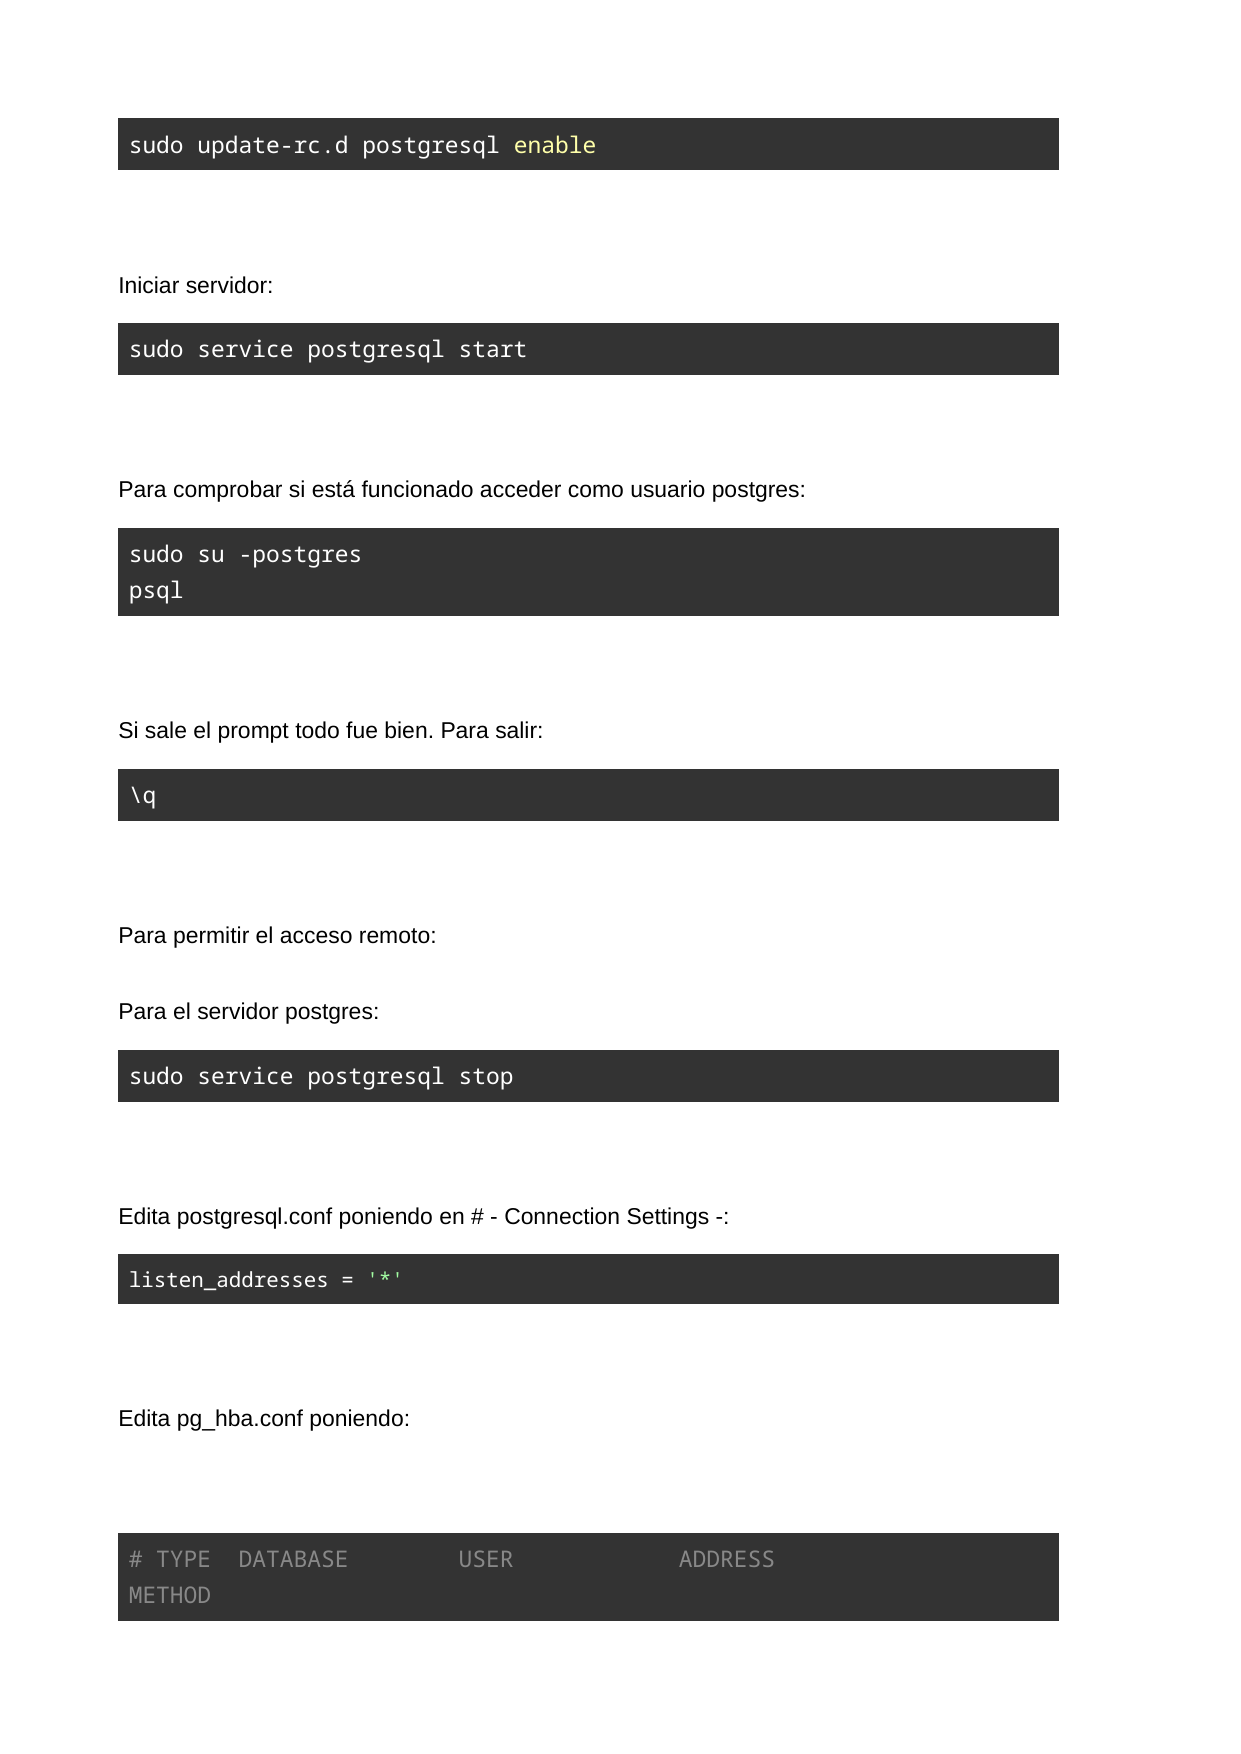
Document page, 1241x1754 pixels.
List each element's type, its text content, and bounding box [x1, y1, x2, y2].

table_header \q [118, 769, 1059, 821]
text Para comprobar si está funcionado acceder como usuario postgres: [118, 476, 1122, 503]
table_header sudo service postgresql stop [118, 1050, 1059, 1102]
text Iniciar servidor: [118, 272, 1122, 298]
text Edita postgresql.conf poniendo en # - Connection Settings -: [118, 1203, 1122, 1229]
table_header listen_addresses = '*' [118, 1254, 1059, 1304]
text Edita pg_hba.conf poniendo: [118, 1405, 1122, 1431]
table_header sudo su -postgres psql [118, 528, 1059, 616]
text Para permitir el acceso remoto: [118, 922, 1122, 948]
table_header sudo update-rc.d postgresql enable [118, 118, 1059, 170]
table_header sudo service postgresql start [118, 323, 1059, 375]
text Para el servidor postgres: [118, 998, 1122, 1024]
text Si sale el prompt todo fue bien. Para salir: [118, 717, 1122, 743]
table_header # TYPE DATABASE USER ADDRESS METHOD [118, 1533, 1059, 1621]
